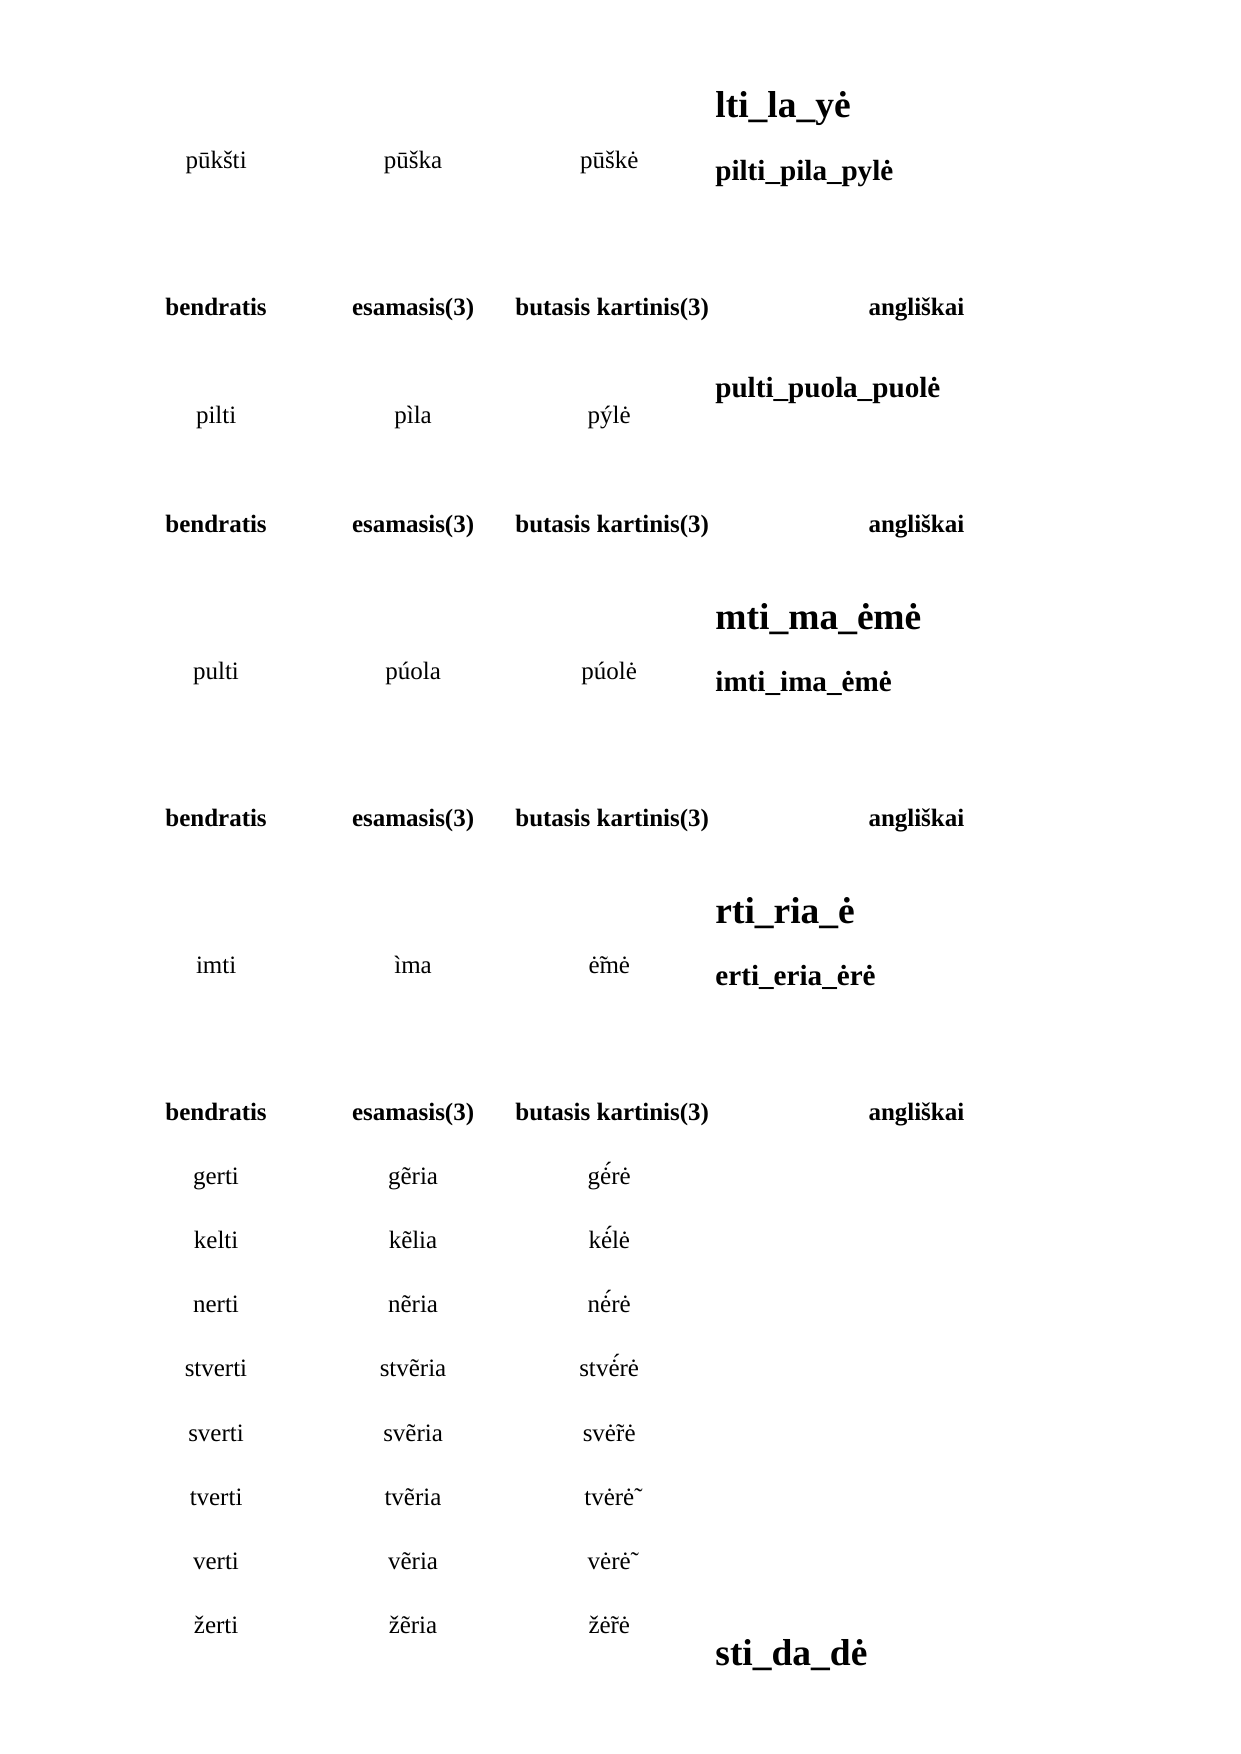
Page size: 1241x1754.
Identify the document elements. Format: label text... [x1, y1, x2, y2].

table_cell bendratis [118, 800, 313, 864]
table_cell stverti [118, 1351, 313, 1415]
table_cell pýlė [512, 353, 712, 506]
table_cell vẽria [314, 1543, 512, 1607]
table_cell bendratis [118, 1094, 313, 1158]
table_cell mti_ma_ėmė imti_ima_ėmė [712, 571, 1120, 800]
table_cell sti_da_dė [712, 1607, 1120, 1689]
table_cell [712, 1223, 1120, 1287]
table_cell bendratis [118, 289, 313, 353]
table_cell žerti [118, 1607, 313, 1689]
table_cell ìma [314, 865, 512, 1094]
table_cell ė̃mė [512, 865, 712, 1094]
table_cell stvė́rė [512, 1351, 712, 1415]
table_cell angliškai [712, 800, 1120, 864]
table_cell púolė [512, 571, 712, 800]
table_cell žė̃rė [512, 1607, 712, 1689]
table_cell lti_la_yė pilti_pila_pylė [712, 59, 1120, 289]
table_cell gė́rė [512, 1159, 712, 1222]
table_cell tvėrė̃ [512, 1479, 712, 1543]
table_cell [712, 1159, 1120, 1222]
table_cell [712, 1287, 1120, 1351]
table_cell butasis kartinis(3) [512, 289, 712, 353]
table_cell butasis kartinis(3) [512, 506, 712, 571]
table_cell púola [314, 571, 512, 800]
table_cell verti [118, 1543, 313, 1607]
table_cell esamasis(3) [314, 800, 512, 864]
table_cell pulti_puola_puolė [712, 353, 1120, 506]
table_cell esamasis(3) [314, 1094, 512, 1158]
table_cell kelti [118, 1223, 313, 1287]
table_cell pūkšti [118, 59, 313, 289]
table_cell gerti [118, 1159, 313, 1222]
table_cell rti_ria_ė erti_eria_ėrė [712, 865, 1120, 1094]
table_cell angliškai [712, 1094, 1120, 1158]
table_cell tverti [118, 1479, 313, 1543]
table_cell butasis kartinis(3) [512, 800, 712, 864]
table_cell esamasis(3) [314, 289, 512, 353]
table_cell kė́lė [512, 1223, 712, 1287]
table_cell esamasis(3) [314, 506, 512, 571]
table_cell angliškai [712, 506, 1120, 571]
table_cell tvẽria [314, 1479, 512, 1543]
table_cell imti [118, 865, 313, 1094]
table_cell žẽria [314, 1607, 512, 1689]
table_cell pilti [118, 353, 313, 506]
table_cell [712, 1351, 1120, 1415]
table_cell bendratis [118, 506, 313, 571]
table_cell angliškai [712, 289, 1120, 353]
table_cell pūška [314, 59, 512, 289]
table_cell [712, 1479, 1120, 1543]
table_cell gẽria [314, 1159, 512, 1222]
table_cell nẽria [314, 1287, 512, 1351]
table_cell nė́rė [512, 1287, 712, 1351]
table_cell pìla [314, 353, 512, 506]
table_cell pulti [118, 571, 313, 800]
table_cell butasis kartinis(3) [512, 1094, 712, 1158]
table_cell [712, 1415, 1120, 1479]
table_cell nerti [118, 1287, 313, 1351]
table_cell svẽria [314, 1415, 512, 1479]
table_cell kẽlia [314, 1223, 512, 1287]
table_cell stvẽria [314, 1351, 512, 1415]
table_cell pūškė [512, 59, 712, 289]
table_cell vėrė̃ [512, 1543, 712, 1607]
table_cell [712, 1543, 1120, 1607]
table_cell sverti [118, 1415, 313, 1479]
table_cell svė̃rė [512, 1415, 712, 1479]
